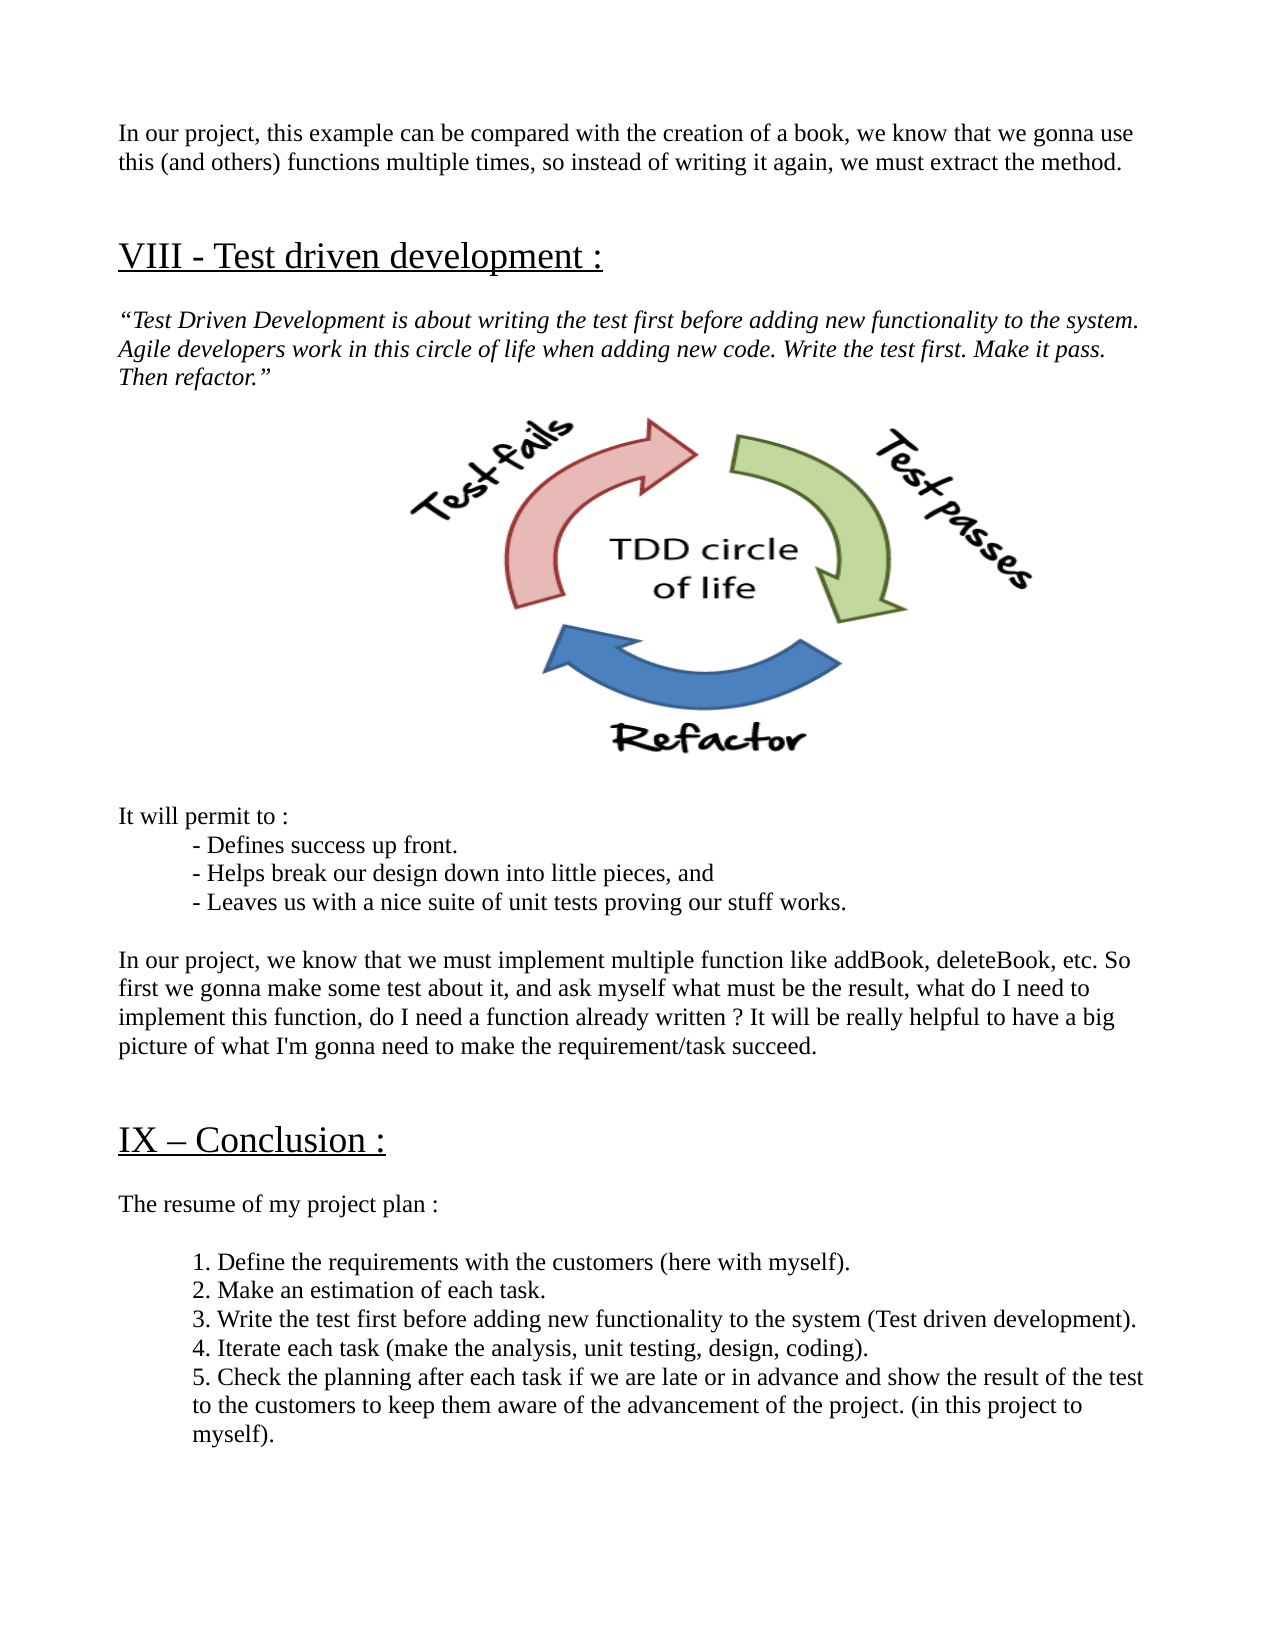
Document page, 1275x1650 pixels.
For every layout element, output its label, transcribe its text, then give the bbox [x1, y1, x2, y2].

text 4. Iterate each task (make the analysis, unit testing, design, coding). [118, 1333, 1157, 1362]
text - Leaves us with a nice suite of unit tests proving our stuff works. [118, 887, 1157, 916]
text - Defines success up front. [118, 830, 1157, 858]
picture [343, 395, 1095, 773]
text “Test Driven Development is about writing the test first before adding new functionality to the system. [118, 305, 1157, 334]
text VIII - Test driven development : [118, 233, 1157, 276]
text It will permit to : [118, 801, 1157, 830]
text 3. Write the test first before adding new functionality to the system (Test driven development). [118, 1304, 1157, 1333]
text - Helps break our design down into little pieces, and [118, 858, 1157, 887]
text 5. Check the planning after each task if we are late or in advance and show the result of the test to the customers to keep them aware of the advancement of the project. (in this project to myself). [118, 1362, 1157, 1448]
text IX – Conclusion : [118, 1117, 1157, 1160]
text 1. Define the requirements with the customers (here with myself). [118, 1247, 1157, 1275]
text The resume of my project plan : [118, 1189, 1157, 1218]
text In our project, this example can be compared with the creation of a book, we know that we gonna use this (and others) functions multiple times, so instead of writing it again, we must extract the method. [118, 118, 1157, 176]
text 2. Make an estimation of each task. [118, 1275, 1157, 1304]
text In our project, we know that we must implement multiple function like addBook, deleteBook, etc. So first we gonna make some test about it, and ask myself what must be the result, what do I need to implement this function, do I need a function already written ? It will be really helpful to have a big picture of what I'm gonna need to make the requirement/task succeed. [118, 945, 1157, 1060]
text Agile developers work in this circle of life when adding new code. Write the test first. Make it pass. Then refactor.” [118, 334, 1157, 391]
